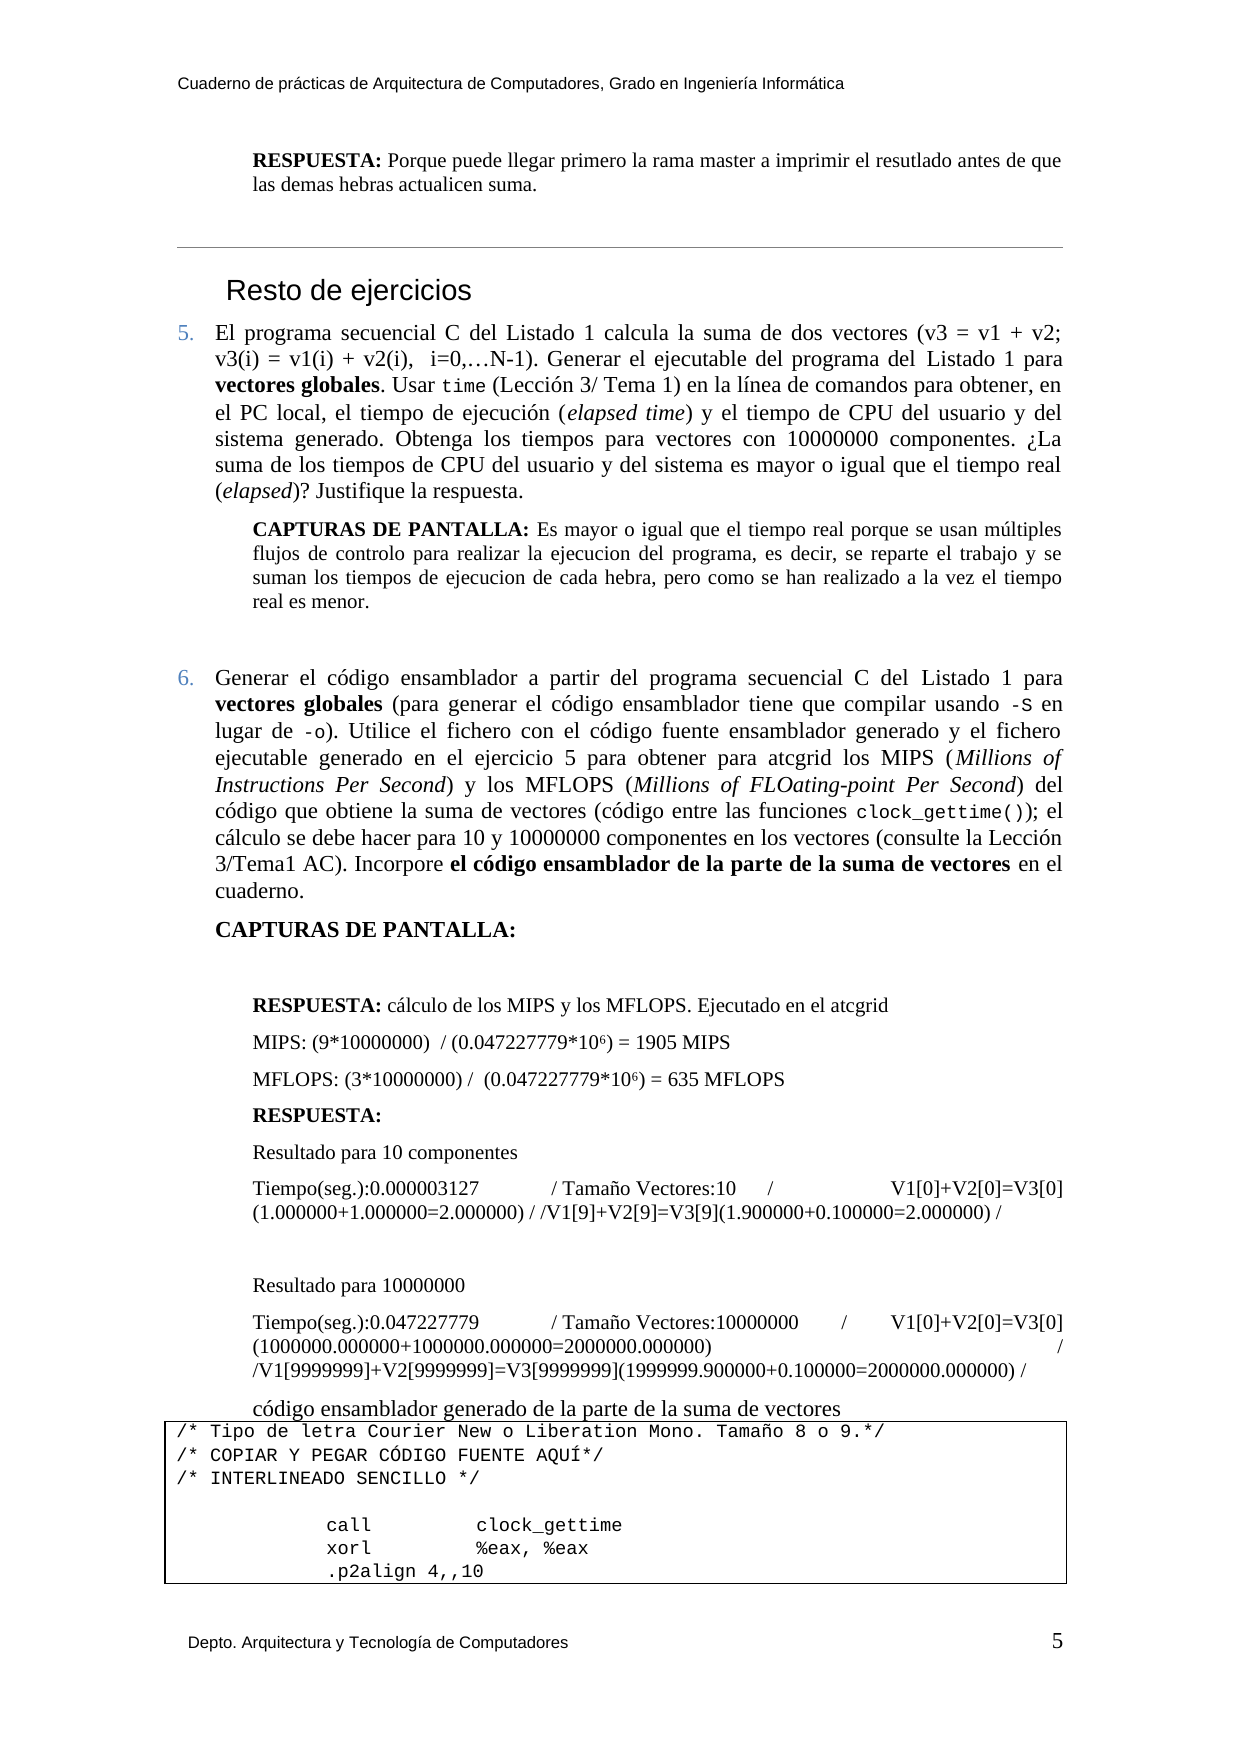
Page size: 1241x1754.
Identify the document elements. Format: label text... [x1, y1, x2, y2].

text RESPUESTA: [252, 1103, 1063, 1127]
text CAPTURAS DE PANTALLA: Es mayor o igual que el tiempo real porque se usan múltiples flujos de controlo para realizar la ejecucion del programa, es decir, se reparte el trabajo y se suman los tiempos de ejecucion de cada hebra, pero como se han realizado a la vez el tiempo real es menor. [252, 516, 1063, 613]
text RESPUESTA: Porque puede llegar primero la rama master a imprimir el resutlado antes de que las demas hebras actualicen suma. [252, 148, 1063, 196]
text MIPS: (9*10000000) / (0.047227779*10⁶) = 1905 MIPS [252, 1030, 1063, 1054]
list El programa secuencial C del Listado 1 calcula la suma de dos vectores (v3 = v1 + v2; v3(i) = v1(i) + v2(i), i=0,…N-1). Generar el ejecutable del programa del Listado 1 para vectores globales. Usar time (Lección 3/ Tema 1) en la línea de comandos para obtener, en el PC local, el tiempo de ejecución (elapsed time) y el tiempo de CPU del usuario y del sistema generado. Obtenga los tiempos para vectores con 10000000 componentes. ¿La suma de los tiempos de CPU del usuario y del sistema es mayor o igual que el tiempo real (elapsed)? Justifique la respuesta. [177, 319, 1063, 504]
text RESPUESTA: cálculo de los MIPS y los MFLOPS. Ejecutado en el atcgrid [252, 993, 1063, 1017]
text Resultado para 10 componentes [252, 1139, 1063, 1164]
list Generar el código ensamblador a partir del programa secuencial C del Listado 1 para vectores globales (para generar el código ensamblador tiene que compilar usando -S en lugar de -o). Utilice el fichero con el código fuente ensamblador generado y el fichero ejecutable generado en el ejercicio 5 para obtener para atcgrid los MIPS (Millions of Instructions Per Second) y los MFLOPS (Millions of FLOating-point Per Second) del código que obtiene la suma de vectores (código entre las funciones clock_gettime()); el cálculo se debe hacer para 10 y 10000000 componentes en los vectores (consulte la Lección 3/Tema1 AC). Incorpore el código ensamblador de la parte de la suma de vectores en el cuaderno. [177, 664, 1063, 903]
text Resultado para 10000000 [252, 1273, 1063, 1297]
list código ensamblador generado de la parte de la suma de vectores [252, 1394, 1063, 1421]
text MFLOPS: (3*10000000) / (0.047227779*10⁶) = 635 MFLOPS [252, 1066, 1063, 1091]
text Tiempo(seg.):0.000003127 / Tamaño Vectores:10 / V1[0]+V2[0]=V3[0](1.000000+1.000000=2.000000) / /V1[9]+V2[9]=V3[9](1.900000+0.100000=2.000000) / [252, 1176, 1063, 1224]
subtitle Resto de ejercicios [177, 273, 1063, 306]
text Tiempo(seg.):0.047227779 / Tamaño Vectores:10000000 / V1[0]+V2[0]=V3[0](1000000.000000+1000000.000000=2000000.000000) / /V1[9999999]+V2[9999999]=V3[9999999](1999999.900000+0.100000=2000000.000000) / [252, 1310, 1063, 1382]
table_header /* Tipo de letra Courier New o Liberation Mono. Tamaño 8 o 9.*/ /* COPIAR Y PEGAR CÓDIGO FUENTE AQUÍ*/ /* INTERLINEADO SENCILLO */ call clock_gettime xorl %eax, %eax .p2align 4,,10 [166, 1422, 1066, 1583]
text CAPTURAS DE PANTALLA: [215, 916, 1063, 942]
